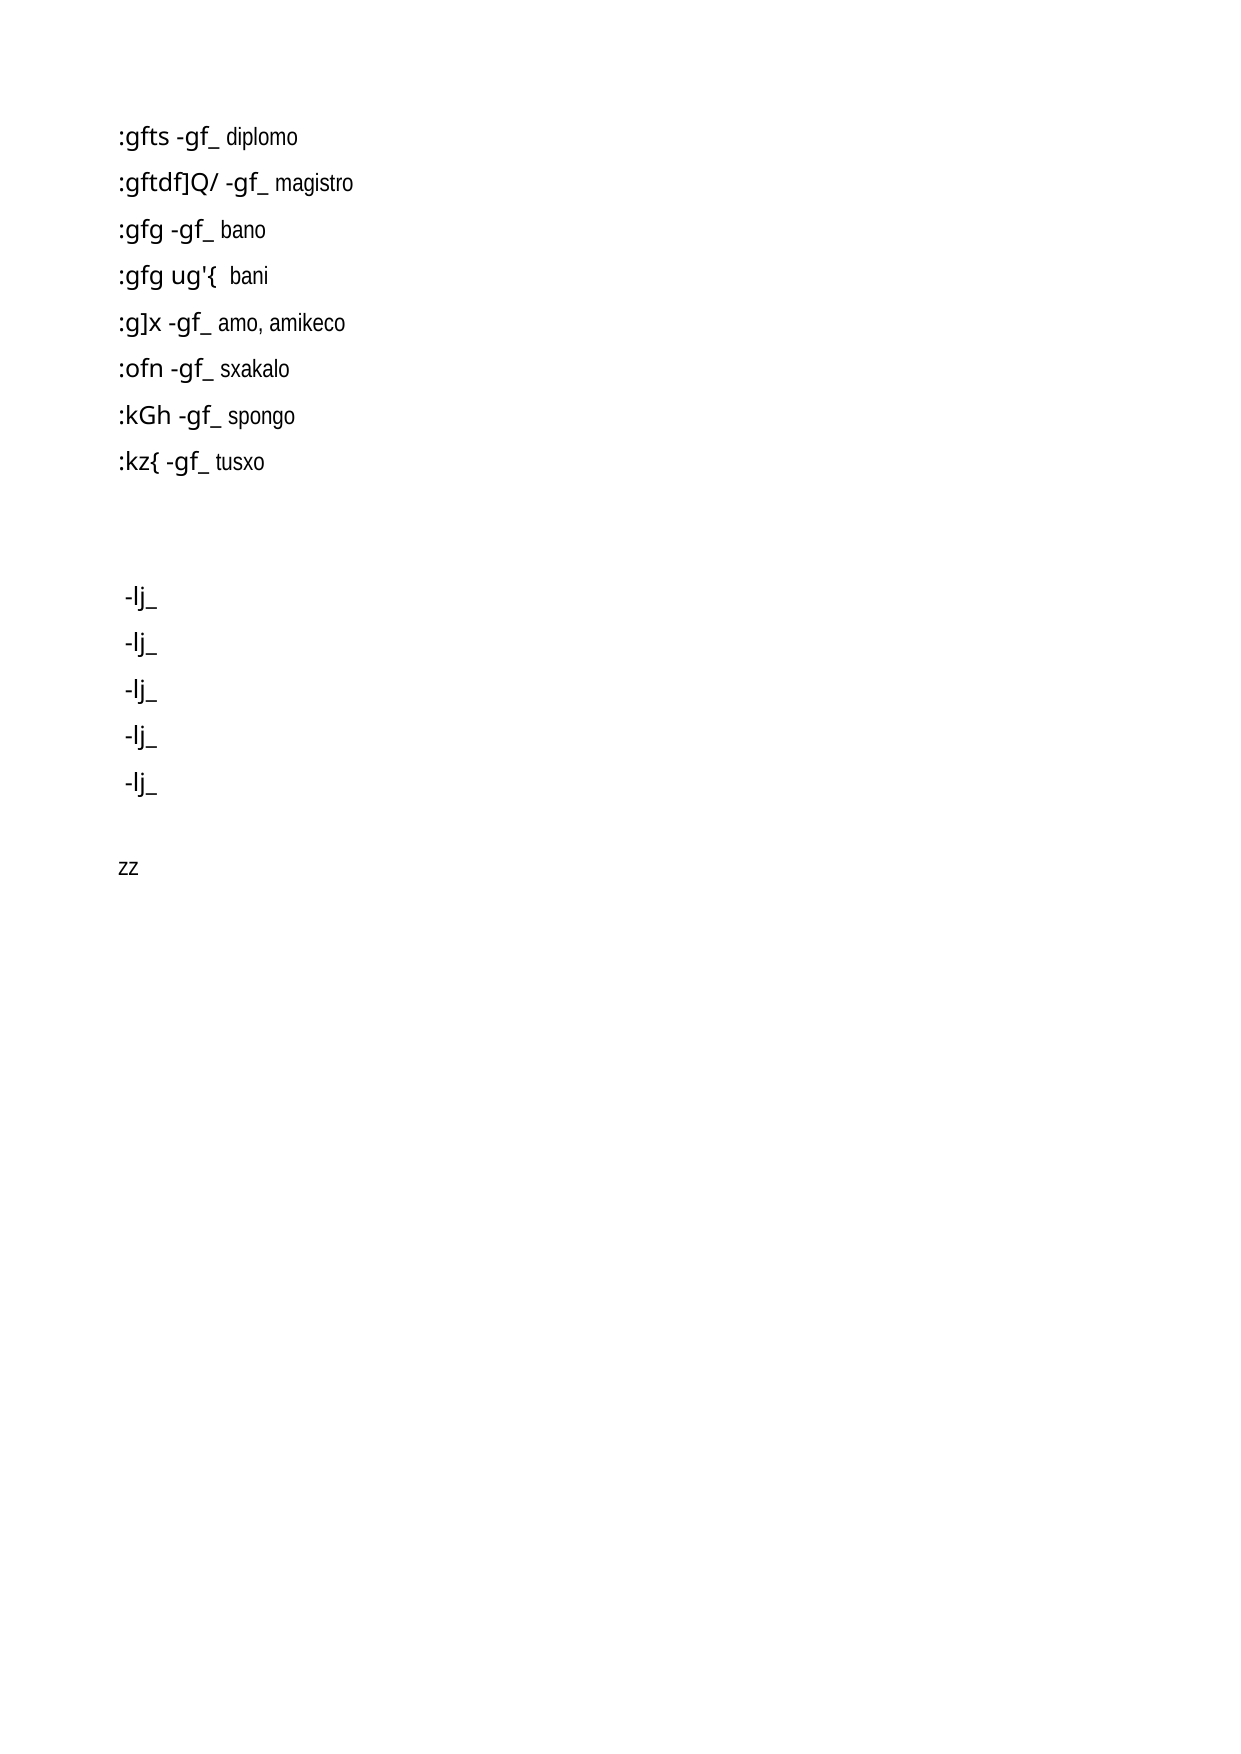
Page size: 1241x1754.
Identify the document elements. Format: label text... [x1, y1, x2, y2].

text :g]x -gf_ amo, amikeco [118, 304, 1122, 338]
text -lj_ [118, 718, 1122, 752]
text zz [118, 852, 1122, 881]
text -lj_ [118, 578, 1122, 612]
text :gfg -gf_ bano [118, 211, 1122, 245]
text :gftdf]Q/ -gf_ magistro [118, 165, 1122, 199]
text :gfts -gf_ diplomo [118, 118, 1122, 152]
text :gfg ug'{ bani [118, 258, 1122, 292]
text -lj_ [118, 625, 1122, 659]
text -lj_ [118, 764, 1122, 799]
text :kz{ -gf_ tusxo [118, 444, 1122, 478]
text -lj_ [118, 671, 1122, 706]
text :ofn -gf_ sxakalo [118, 351, 1122, 385]
text :kGh -gf_ spongo [118, 397, 1122, 432]
